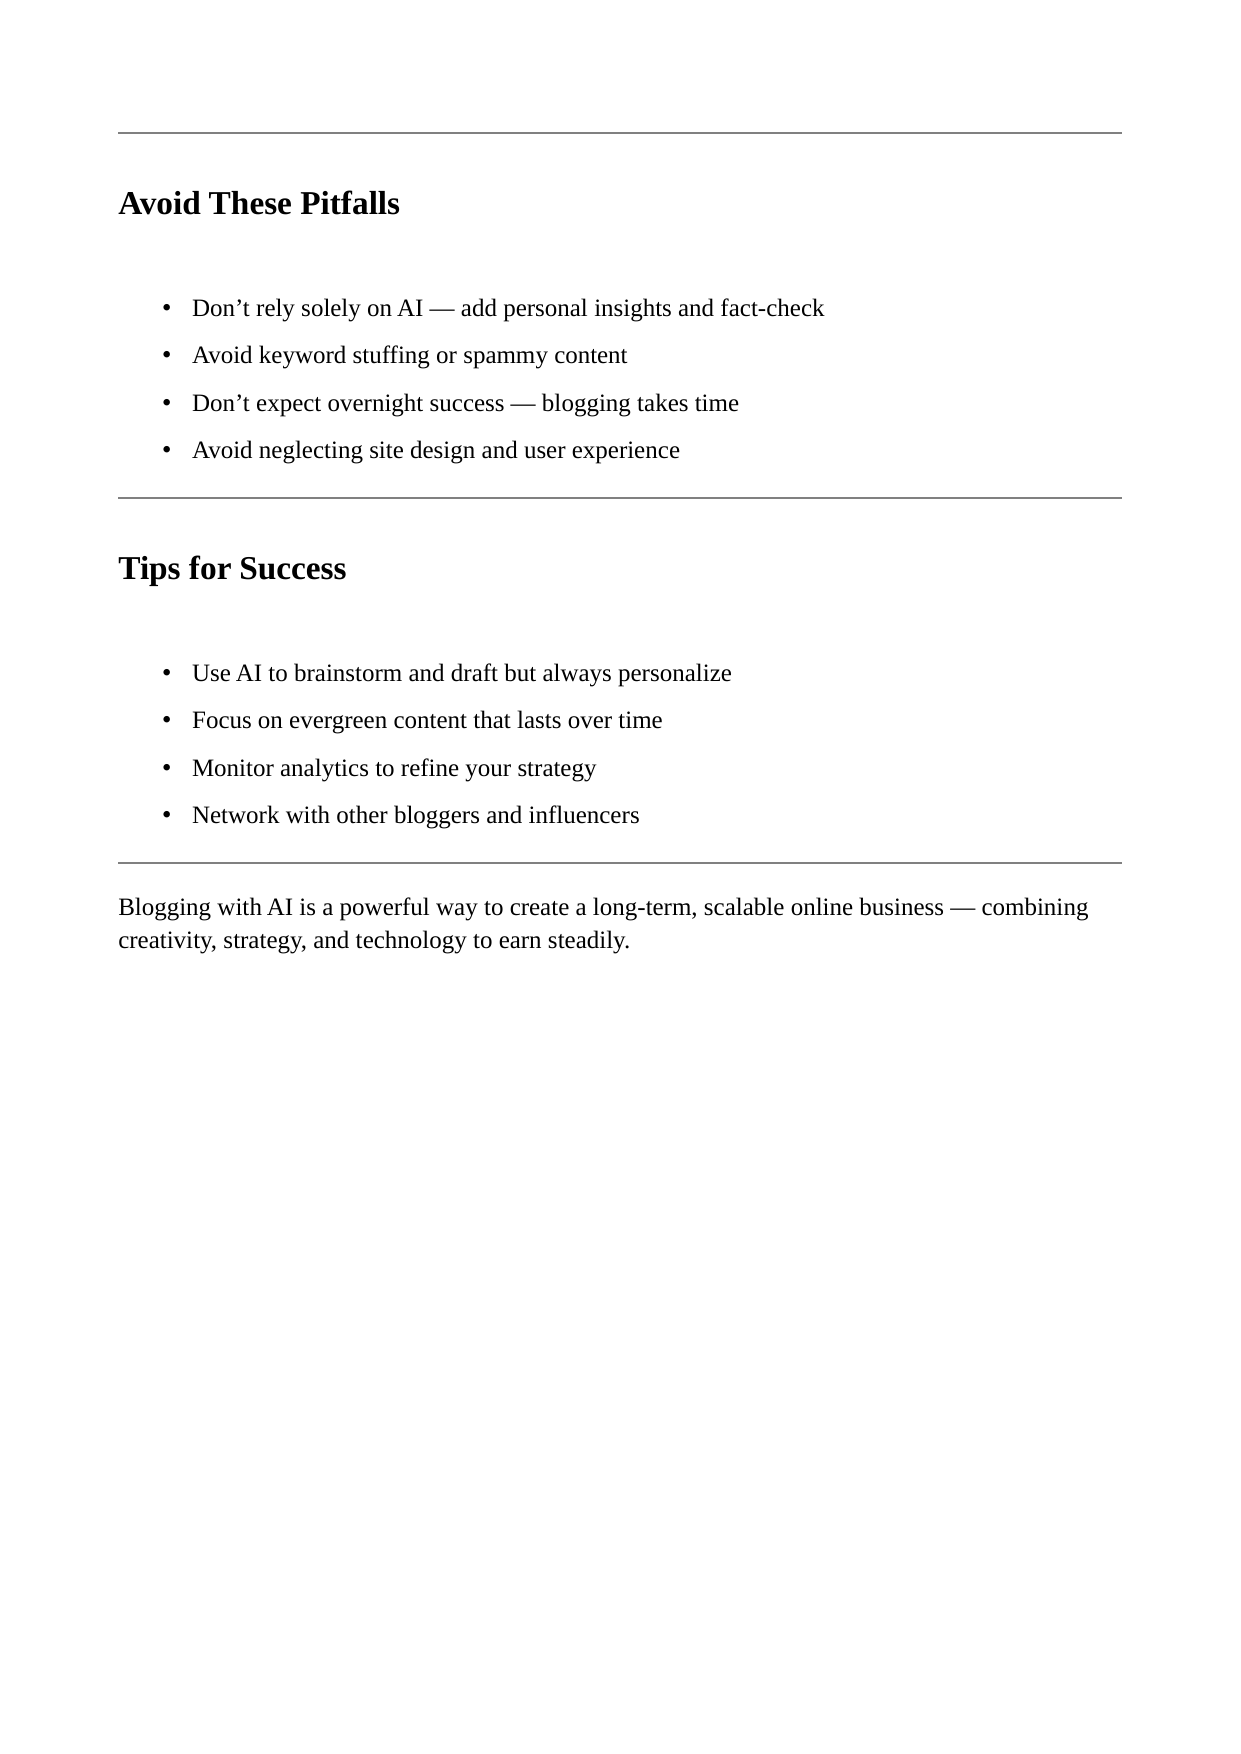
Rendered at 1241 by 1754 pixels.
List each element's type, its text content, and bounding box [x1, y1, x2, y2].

text Blogging with AI is a powerful way to create a long-term, scalable online business — combining creativity, strategy, and technology to earn steadily. [118, 892, 1122, 954]
list Network with other bloggers and influencers [162, 801, 1122, 829]
list Don’t rely solely on AI — add personal insights and fact-check [162, 293, 1122, 321]
list Use AI to brainstorm and draft but always personalize [162, 658, 1122, 686]
list Avoid keyword stuffing or spammy content [162, 340, 1122, 369]
subtitle Tips for Success [118, 548, 1122, 587]
list Monitor analytics to refine your strategy [162, 753, 1122, 782]
list Don’t expect overnight success — blogging takes time [162, 388, 1122, 417]
list Focus on evergreen content that lasts over time [162, 705, 1122, 734]
subtitle Avoid These Pitfalls [118, 183, 1122, 222]
list Avoid neglecting site design and user experience [162, 436, 1122, 464]
